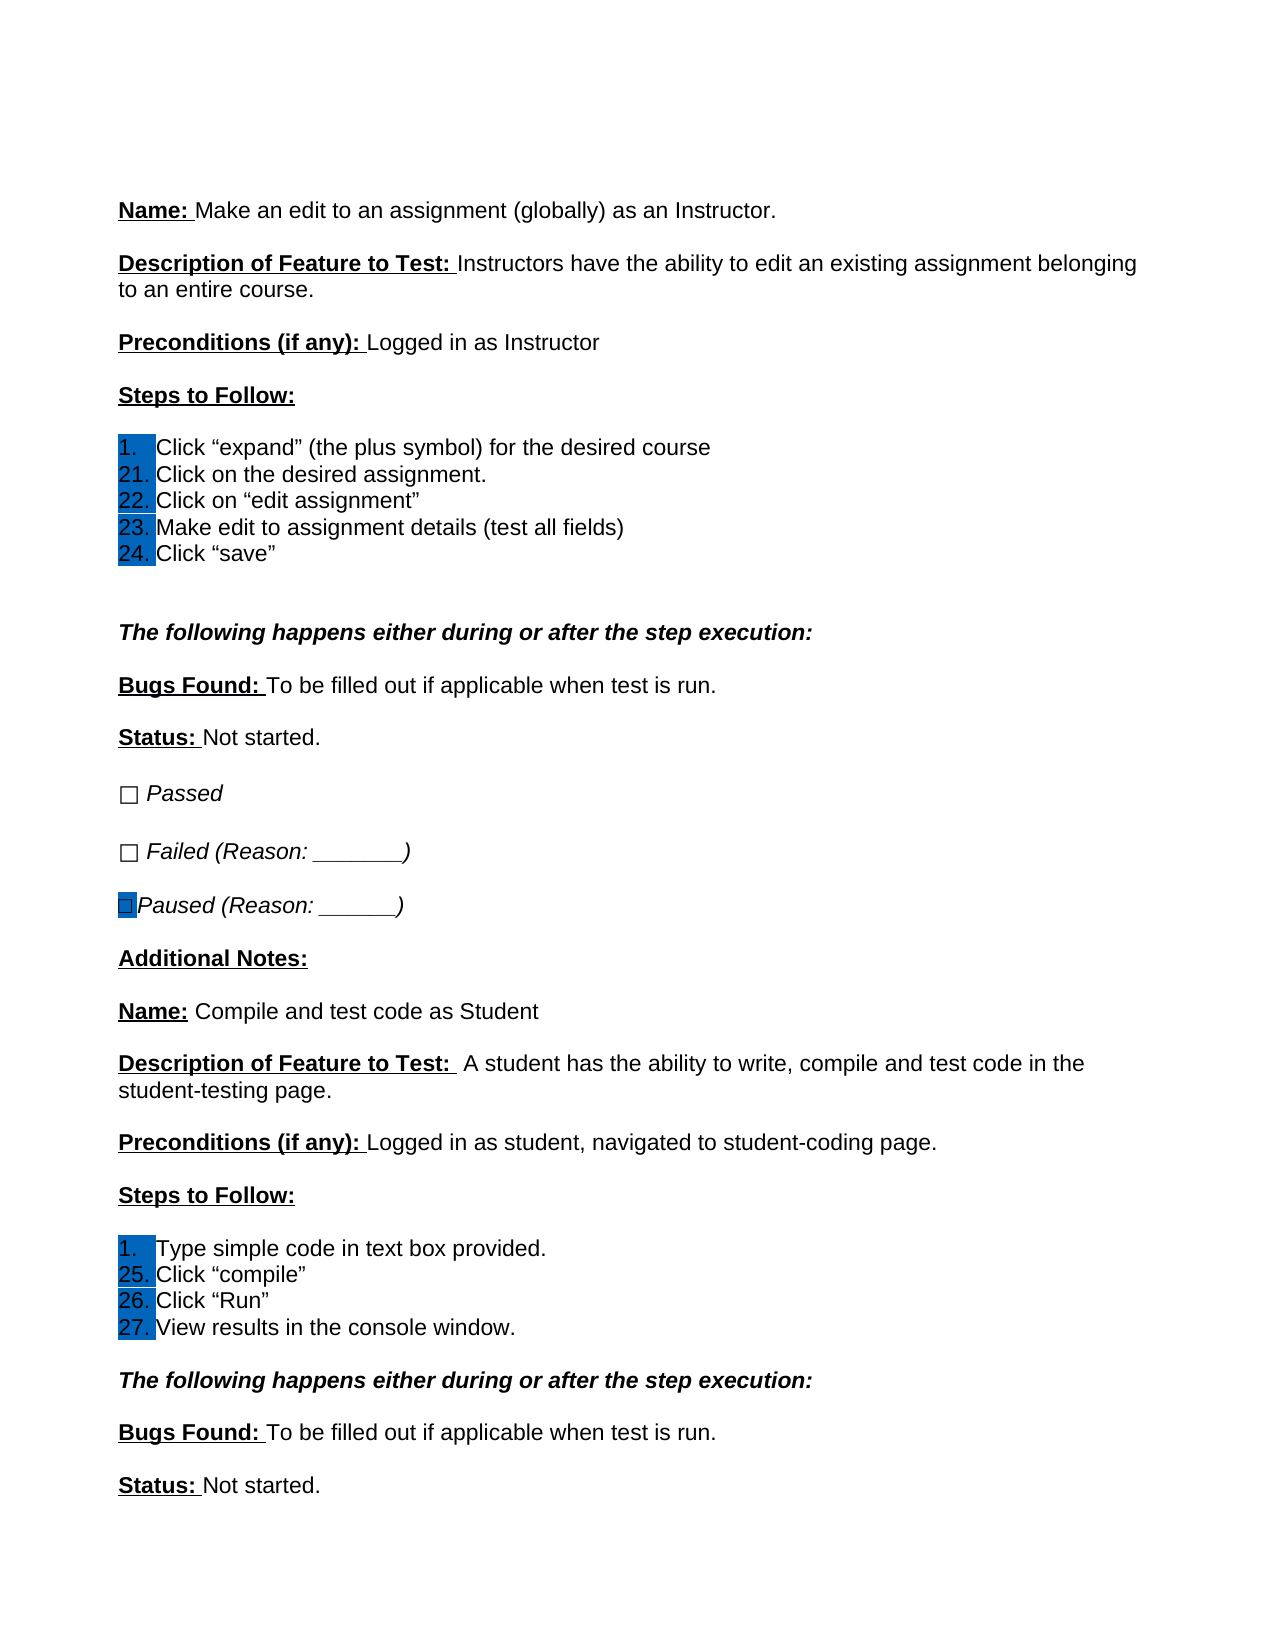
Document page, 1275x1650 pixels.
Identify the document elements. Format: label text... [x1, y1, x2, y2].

text Name: Compile and test code as Student [118, 998, 1157, 1024]
text Bugs Found: To be filled out if applicable when test is run. [118, 672, 1157, 698]
text The following happens either during or after the step execution: [118, 619, 1157, 645]
text Status: Not started. [118, 1472, 1157, 1498]
list Click “Run” [118, 1287, 1157, 1314]
text Preconditions (if any): Logged in as student, navigated to student-coding page. [118, 1129, 1157, 1156]
text Steps to Follow: [118, 382, 1157, 408]
text Steps to Follow: [118, 1182, 1157, 1208]
text Preconditions (if any): Logged in as Instructor [118, 329, 1157, 355]
list Paused (Reason: ______) [137, 892, 1157, 918]
text Bugs Found: To be filled out if applicable when test is run. [118, 1419, 1157, 1446]
text Status: Not started. [118, 724, 1157, 751]
list Type simple code in text box provided. [156, 1235, 1157, 1261]
list View results in the console window. [156, 1314, 1157, 1340]
text Additional Notes: [118, 945, 1157, 971]
text □ Failed (Reason: _______) [118, 834, 1157, 866]
text The following happens either during or after the step execution: [118, 1367, 1157, 1393]
list Click “save” [156, 540, 1157, 566]
text Name: Make an edit to an assignment (globally) as an Instructor. [118, 197, 1157, 223]
text □ Passed [118, 777, 1157, 808]
list Click “expand” (the plus symbol) for the desired course [156, 434, 1157, 461]
text Description of Feature to Test: A student has the ability to write, compile and test code in the student-testing page. [118, 1050, 1157, 1103]
list Click on the desired assignment. [156, 461, 1157, 487]
list Click “compile” [156, 1261, 1157, 1287]
list Make edit to assignment details (test all fields) [118, 513, 1157, 540]
list Click on “edit assignment” [156, 487, 1157, 513]
text Description of Feature to Test: Instructors have the ability to edit an existing assignment belonging to an entire course. [118, 250, 1157, 303]
